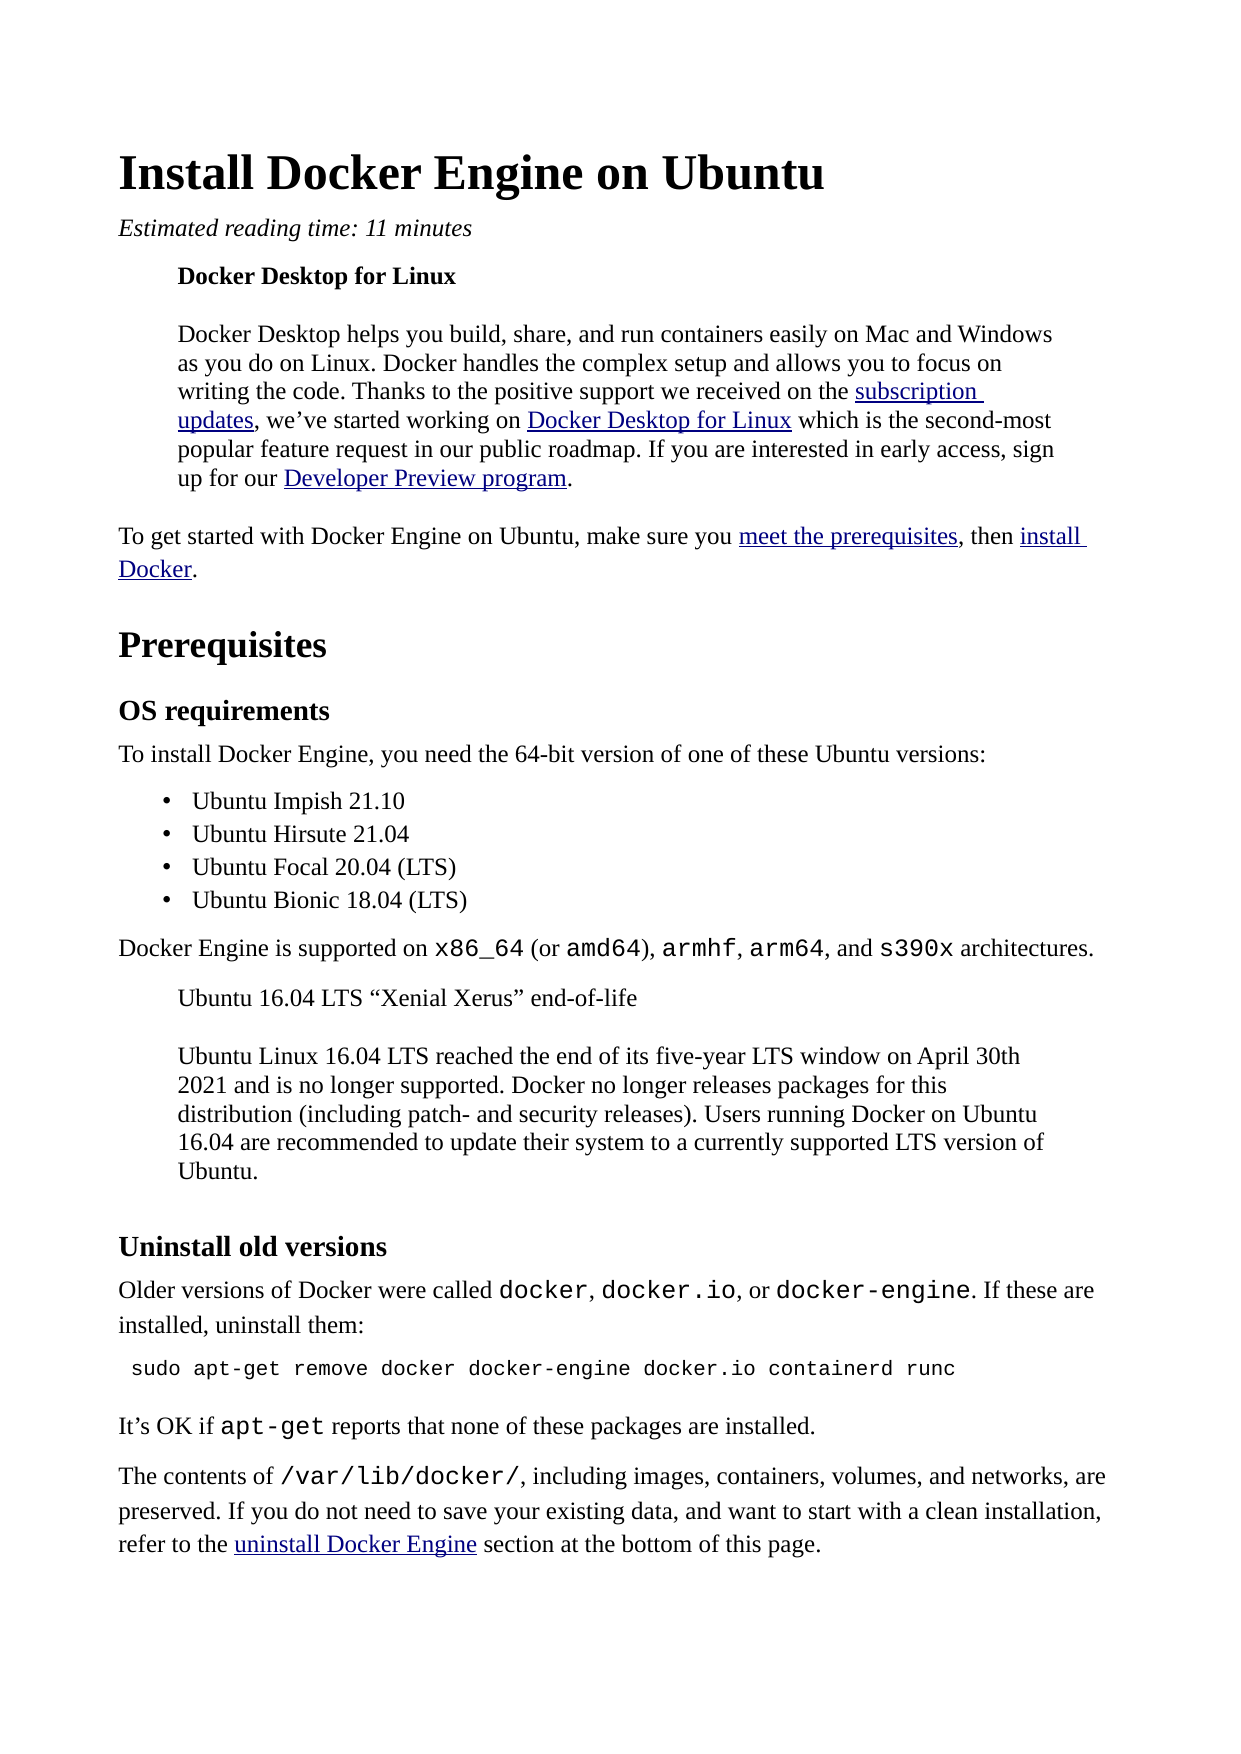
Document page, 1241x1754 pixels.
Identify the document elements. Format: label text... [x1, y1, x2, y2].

text Ubuntu Linux 16.04 LTS reached the end of its five-year LTS window on April 30th 2021 and is no longer supported. Docker no longer releases packages for this distribution (including patch- and security releases). Users running Docker on Ubuntu 16.04 are recommended to update their system to a currently supported LTS version of Ubuntu. [177, 1041, 1063, 1185]
text Older versions of Docker were called docker, docker.io, or docker-engine. If these are installed, uninstall them: [118, 1275, 1122, 1339]
list Ubuntu Focal 20.04 (LTS) [162, 852, 1122, 881]
text sudo apt-get remove docker docker-engine docker.io containerd runc [118, 1358, 1122, 1381]
text Estimated reading time: 11 minutes [118, 213, 1122, 242]
text The contents of /var/lib/docker/, including images, containers, volumes, and networks, are preserved. If you do not need to save your existing data, and want to start with a clean installation, refer to the uninstall Docker Engine section at the bottom of this page. [118, 1461, 1122, 1558]
subtitle Install Docker Engine on Ubuntu [118, 143, 1122, 201]
list Ubuntu Hirsute 21.04 [162, 819, 1122, 848]
text To get started with Docker Engine on Ubuntu, make sure you meet the prerequisites, then install Docker. [118, 521, 1122, 583]
list Ubuntu Impish 21.10 [162, 786, 1122, 815]
text Ubuntu 16.04 LTS “Xenial Xerus” end-of-life [177, 983, 1063, 1012]
text It’s OK if apt-get reports that none of these packages are installed. [118, 1411, 1122, 1442]
subtitle OS requirements [118, 693, 1122, 726]
text Docker Engine is supported on x86_64 (or amd64), armhf, arm64, and s390x architectures. [118, 933, 1122, 964]
text To install Docker Engine, you need the 64-bit version of one of these Ubuntu versions: [118, 739, 1122, 767]
text Docker Desktop helps you build, share, and run containers easily on Mac and Windows as you do on Linux. Docker handles the complex setup and allows you to focus on writing the code. Thanks to the positive support we received on the subscription updates, we’ve started working on Docker Desktop for Linux which is the second-most popular feature request in our public roadmap. If you are interested in early access, sign up for our Developer Preview program. [177, 319, 1063, 491]
text Docker Desktop for Linux [177, 261, 1063, 289]
list Ubuntu Bionic 18.04 (LTS) [162, 885, 1122, 914]
subtitle Uninstall old versions [118, 1229, 1122, 1262]
subtitle Prerequisites [118, 622, 1122, 666]
